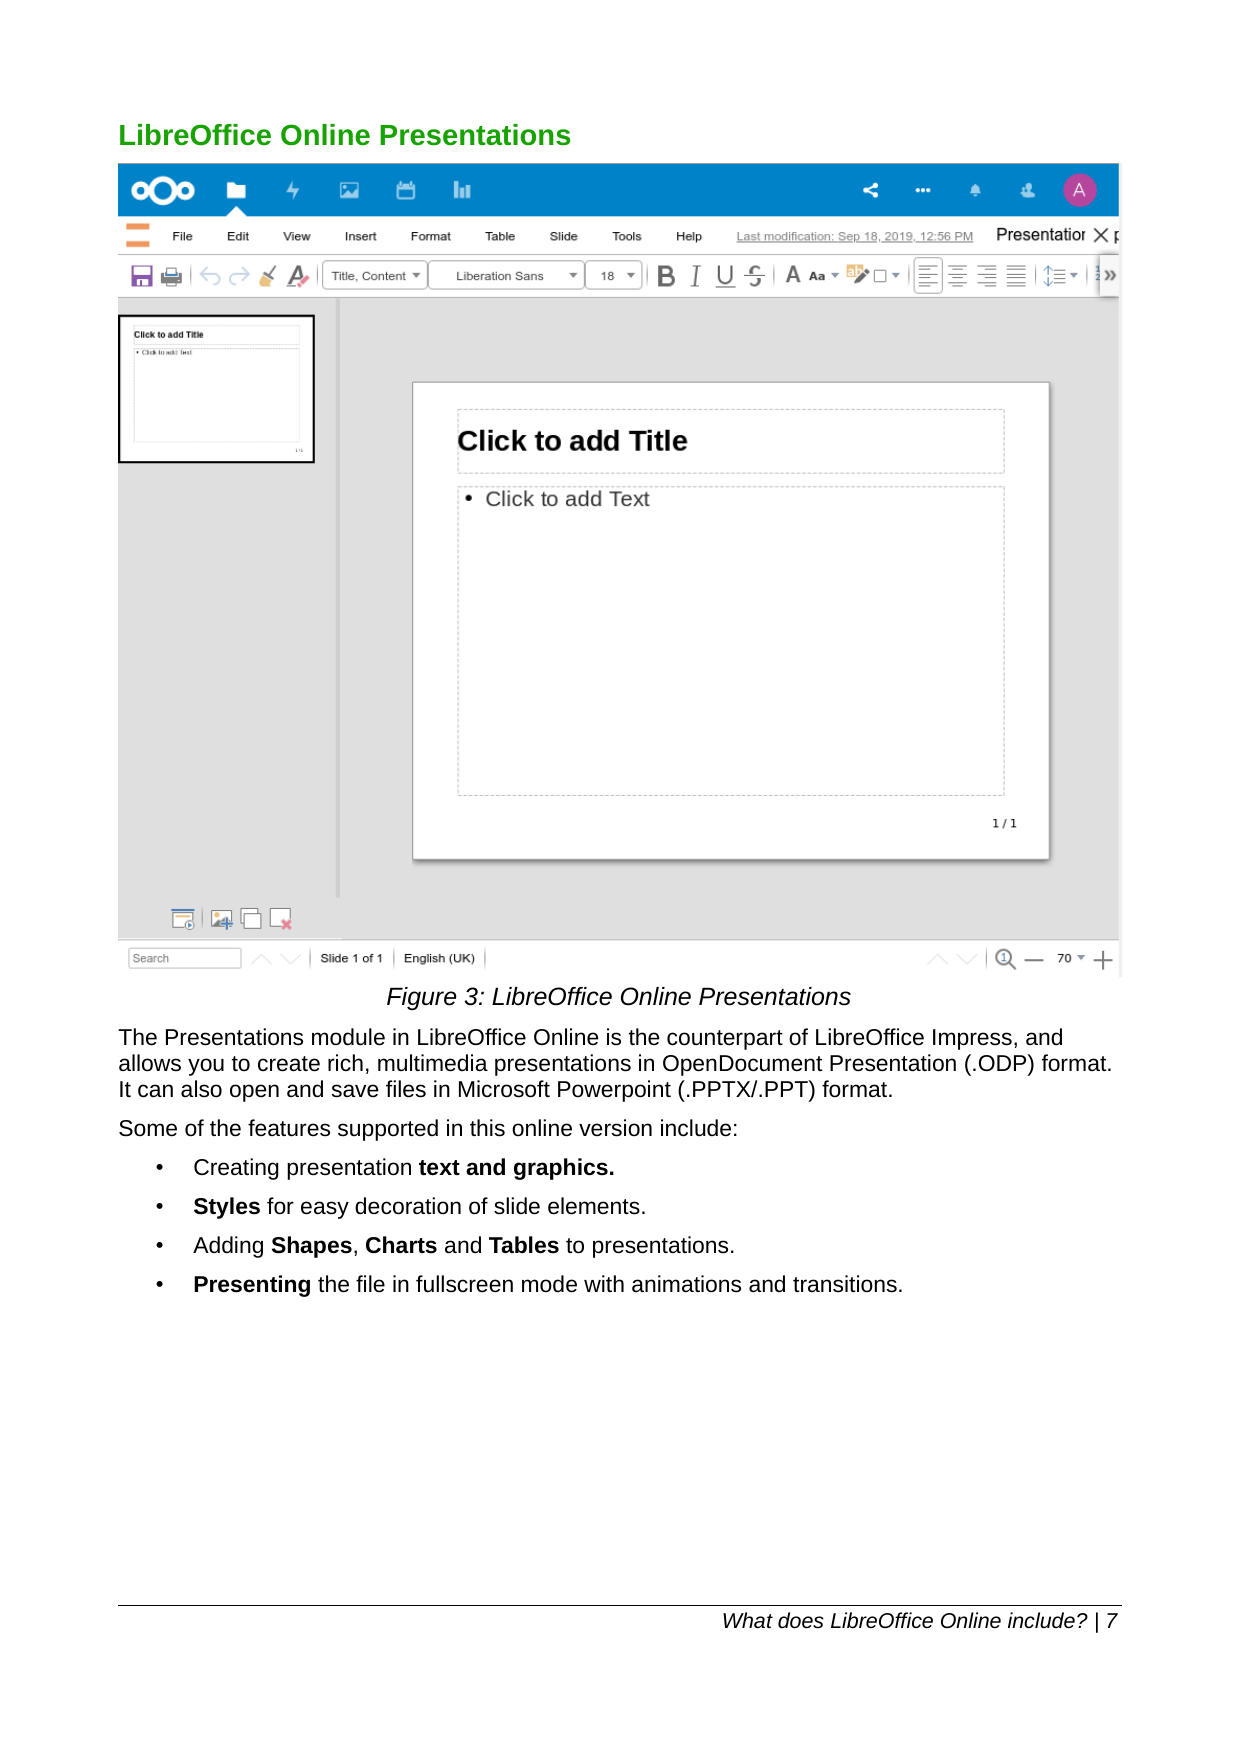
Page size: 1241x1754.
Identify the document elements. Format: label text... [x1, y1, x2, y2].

text Some of the features supported in this online version include: [118, 1115, 1122, 1142]
text The Presentations module in LibreOffice Online is the counterpart of LibreOffice Impress, and allows you to create rich, multimedia presentations in OpenDocument Presentation (.ODP) format. It can also open and save files in Microsoft Powerpoint (.PPTX/.PPT) format. [118, 1024, 1122, 1103]
subtitle LibreOffice Online Presentations [118, 118, 1122, 152]
text Figure 3: LibreOffice Online Presentations [118, 977, 1122, 1011]
list Adding Shapes, Charts and Tables to presentations. [156, 1232, 1122, 1258]
list Presenting the file in fullscreen mode with animations and transitions. [156, 1271, 1122, 1297]
picture [118, 163, 1123, 977]
list Creating presentation text and graphics. [156, 1154, 1122, 1180]
list Styles for easy decoration of slide elements. [156, 1193, 1122, 1219]
